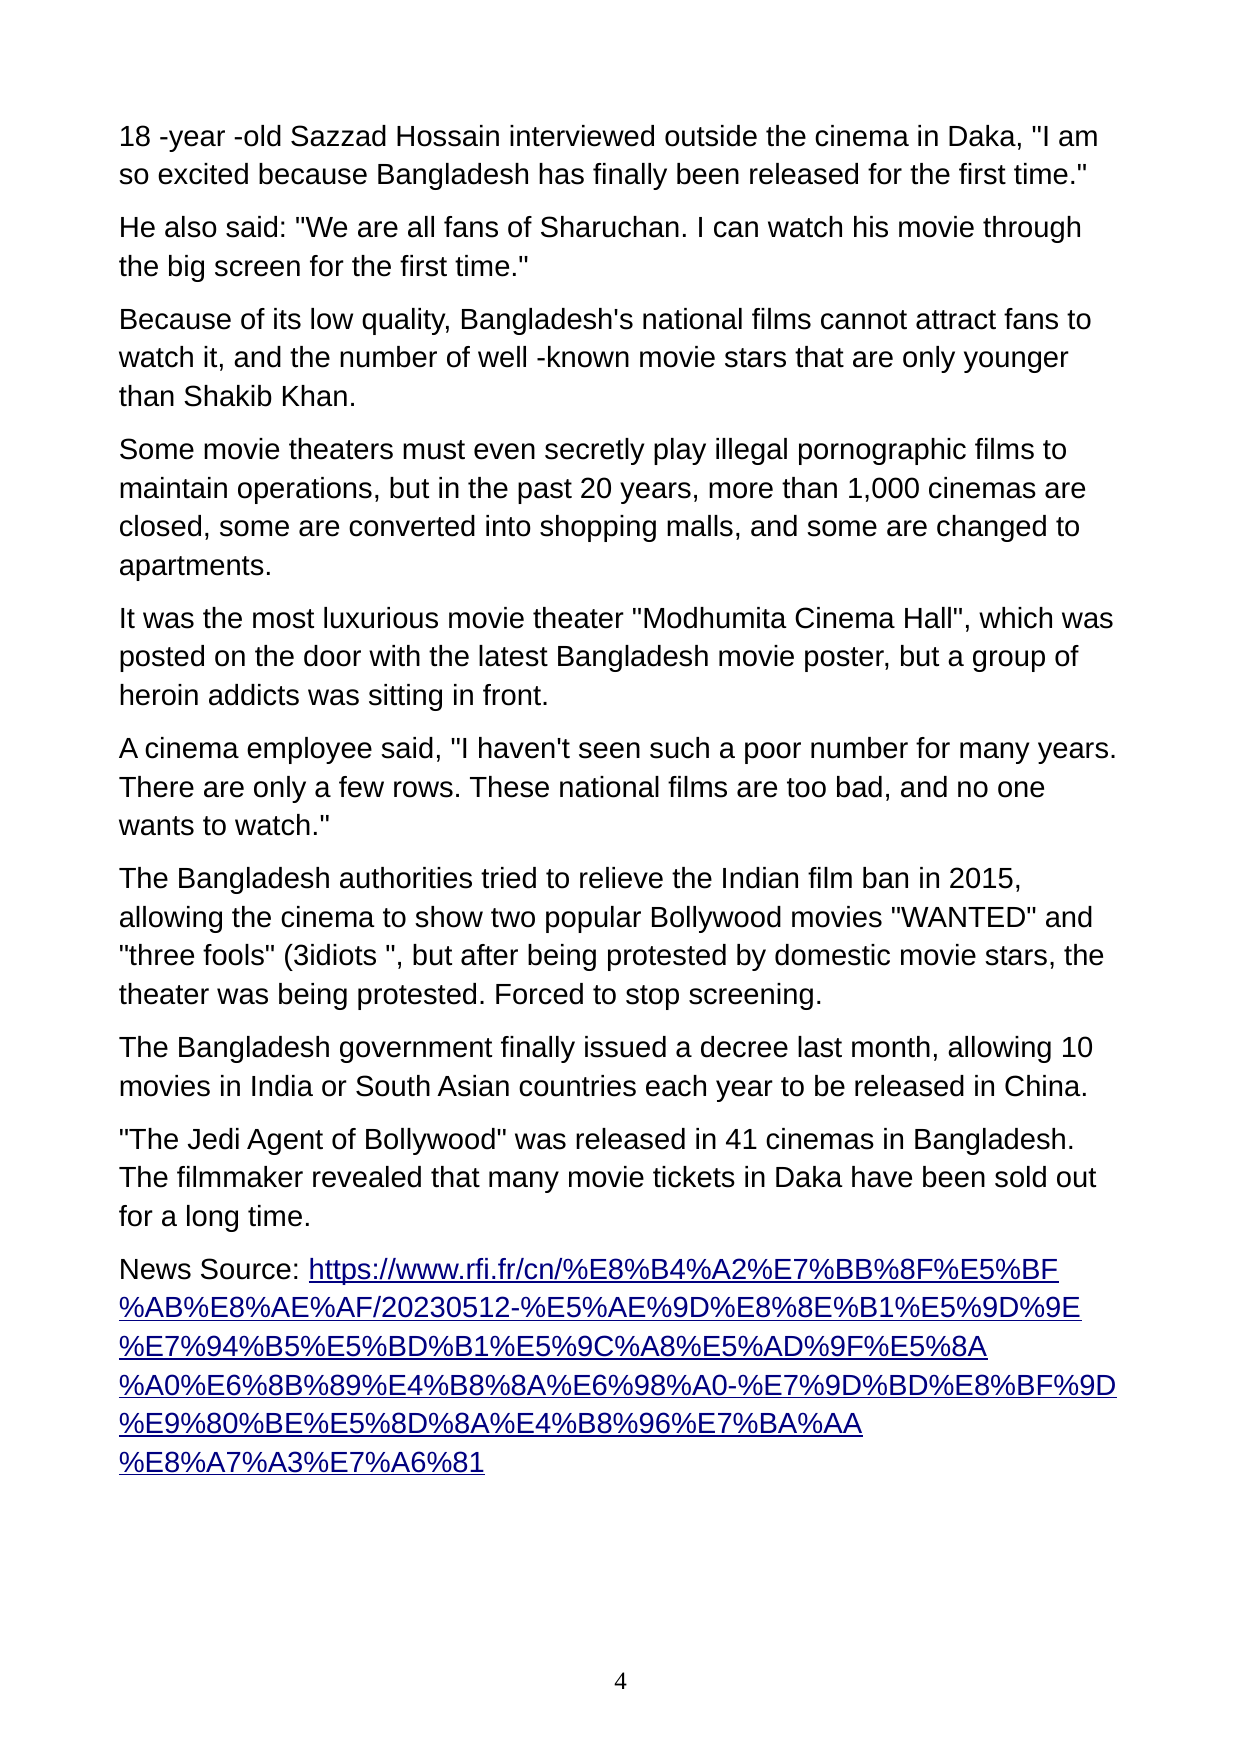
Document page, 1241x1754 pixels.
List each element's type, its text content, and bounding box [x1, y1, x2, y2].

text He also said: "We are all fans of Sharuchan. I can watch his movie through the big screen for the first time." [118, 210, 1122, 282]
text "The Jedi Agent of Bollywood" was released in 41 cinemas in Bangladesh. The filmmaker revealed that many movie tickets in Daka have been sold out for a long time. [118, 1122, 1122, 1232]
text It was the most luxurious movie theater "Modhumita Cinema Hall", which was posted on the door with the latest Bangladesh movie poster, but a group of heroin addicts was sitting in front. [118, 601, 1122, 711]
text Because of its low quality, Bangladesh's national films cannot attract fans to watch it, and the number of well -known movie stars that are only younger than Shakib Khan. [118, 302, 1122, 412]
text A cinema employee said, "I haven't seen such a poor number for many years. There are only a few rows. These national films are too bad, and no one wants to watch." [118, 731, 1122, 842]
text The Bangladesh authorities tried to relieve the Indian film ban in 2015, allowing the cinema to show two popular Bollywood movies "WANTED" and "three fools" (3idiots ", but after being protested by domestic movie stars, the theater was being protested. Forced to stop screening. [118, 861, 1122, 1010]
text 18 -year -old Sazzad Hossain interviewed outside the cinema in Daka, "I am so excited because Bangladesh has finally been released for the first time." [118, 118, 1122, 191]
text Some movie theaters must even secretly play illegal pornographic films to maintain operations, but in the past 20 years, more than 1,000 cinemas are closed, some are converted into shopping malls, and some are changed to apartments. [118, 432, 1122, 581]
text The Bangladesh government finally issued a decree last month, allowing 10 movies in India or South Asian countries each year to be released in China. [118, 1030, 1122, 1102]
text News Source: https://www.rfi.fr/cn/%E8%B4%A2%E7%BB%8F%E5%BF%AB%E8%AE%AF/20230512-%E5%AE%9D%E8%8E%B1%E5%9D%9E%E7%94%B5%E5%BD%B1%E5%9C%A8%E5%AD%9F%E5%8A%A0%E6%8B%89%E4%B8%8A%E6%98%A0-%E7%9D%BD%E8%BF%9D%E9%80%BE%E5%8D%8A%E4%B8%96%E7%BA%AA%E8%A7%A3%E7%A6%81 [118, 1252, 1122, 1478]
